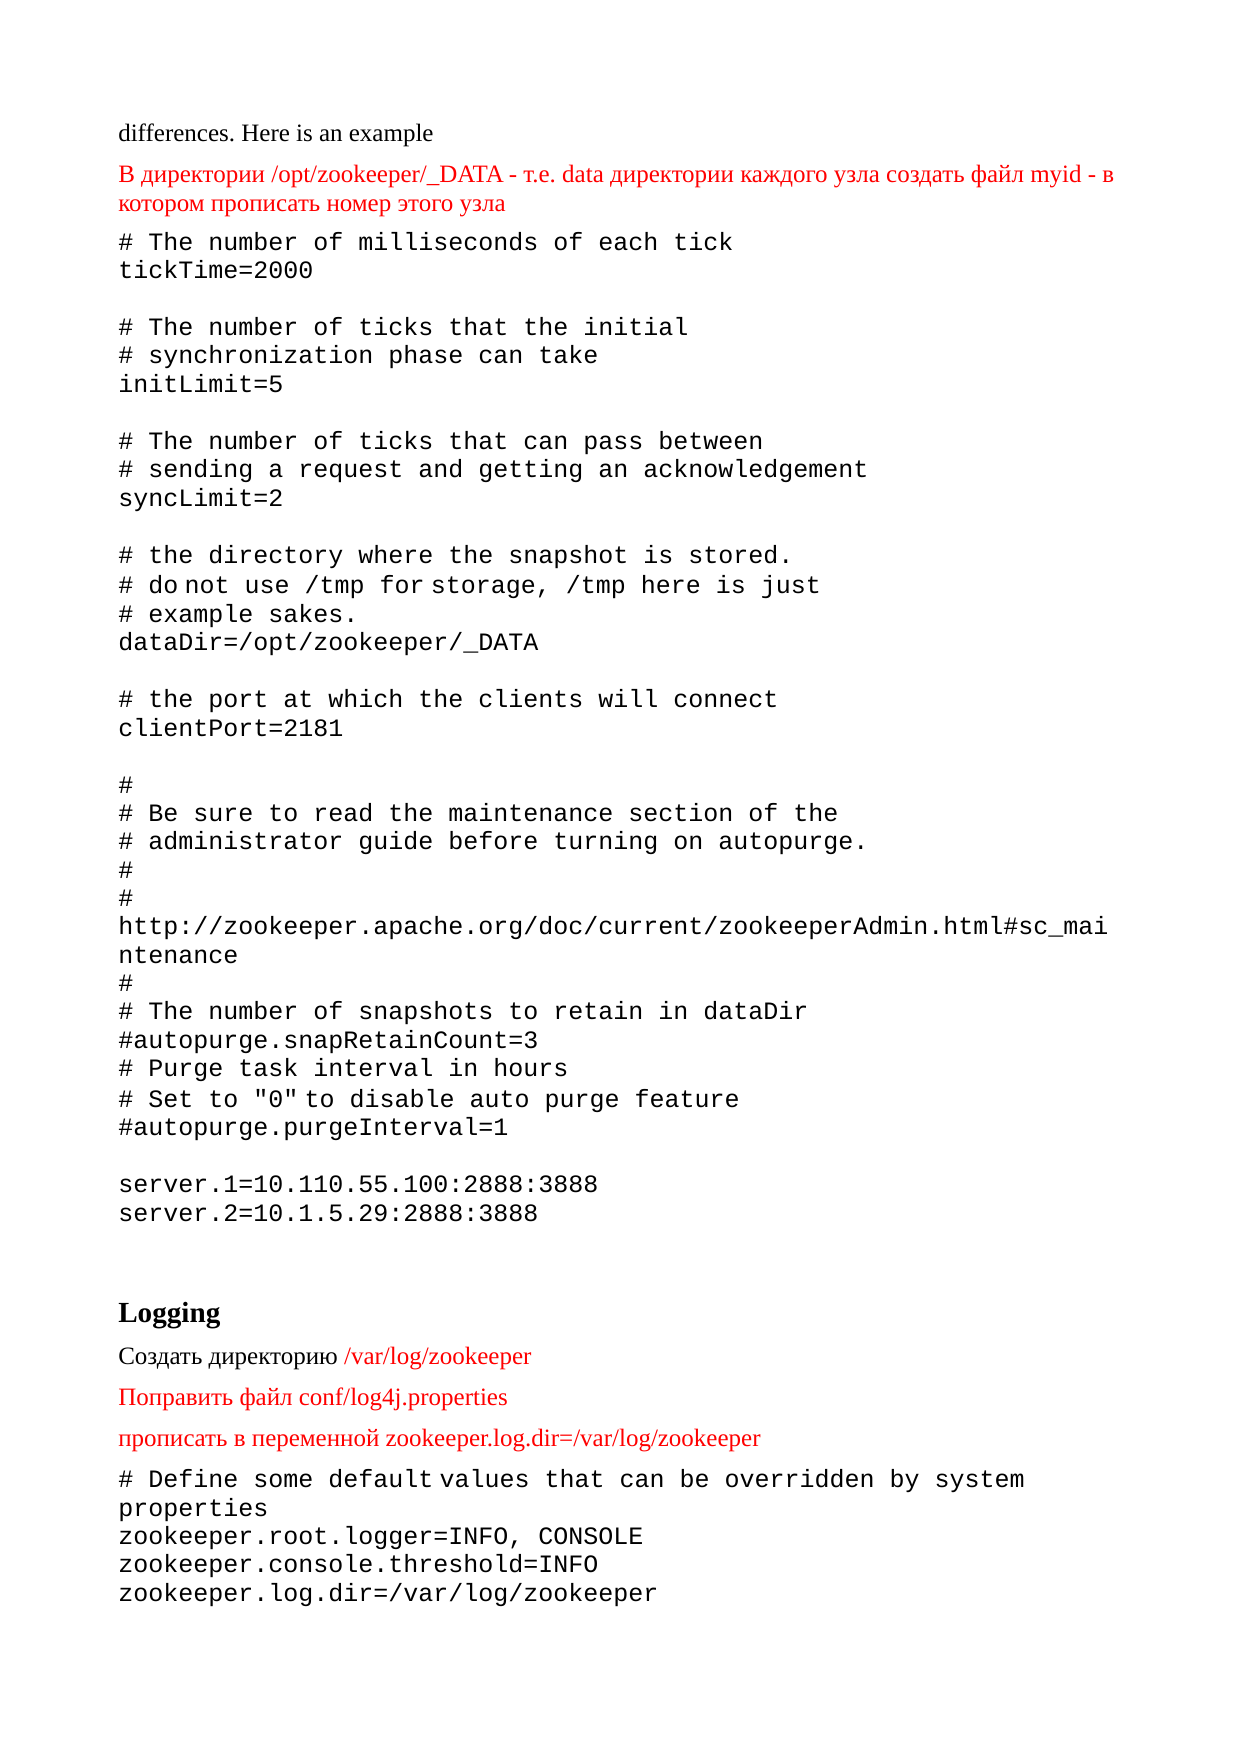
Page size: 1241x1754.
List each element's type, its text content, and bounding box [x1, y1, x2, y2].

text differences. Here is an example [118, 118, 1122, 147]
subtitle Logging [118, 1295, 1122, 1328]
text Поправить файл conf/log4j.properties [118, 1382, 1122, 1411]
text прописать в переменной zookeeper.log.dir=/var/log/zookeeper [118, 1423, 1122, 1452]
table_header # Define some default values that can be overridden by system properties zookeeper.root.logger=INFO, CONSOLE zookeeper.console.threshold=INFO zookeeper.log.dir=/var/log/zookeeper [118, 1465, 1122, 1609]
table_header # The number of milliseconds of each tick tickTime=2000 # The number of ticks that the initial # synchronization phase can take initLimit=5 # The number of ticks that can pass between # sending a request and getting an acknowledgement syncLimit=2 # the directory where the snapshot is stored. # do not use /tmp for storage, /tmp here is just # example sakes. dataDir=/opt/zookeeper/_DATA # the port at which the clients will connect clientPort=2181 # # Be sure to read the maintenance section of the # administrator guide before turning on autopurge. # # http://zookeeper.apache.org/doc/current/zookeeperAdmin.html#sc_maintenance # # The number of snapshots to retain in dataDir #autopurge.snapRetainCount=3 # Purge task interval in hours # Set to "0" to disable auto purge feature #autopurge.purgeInterval=1 server.1=10.110.55.100:2888:3888 server.2=10.1.5.29:2888:3888 [118, 229, 1122, 1228]
text В директории /opt/zookeeper/_DATA - т.е. data директории каждого узла создать файл myid - в котором прописать номер этого узла [118, 159, 1122, 217]
text Создать директорию /var/log/zookeeper [118, 1341, 1122, 1369]
